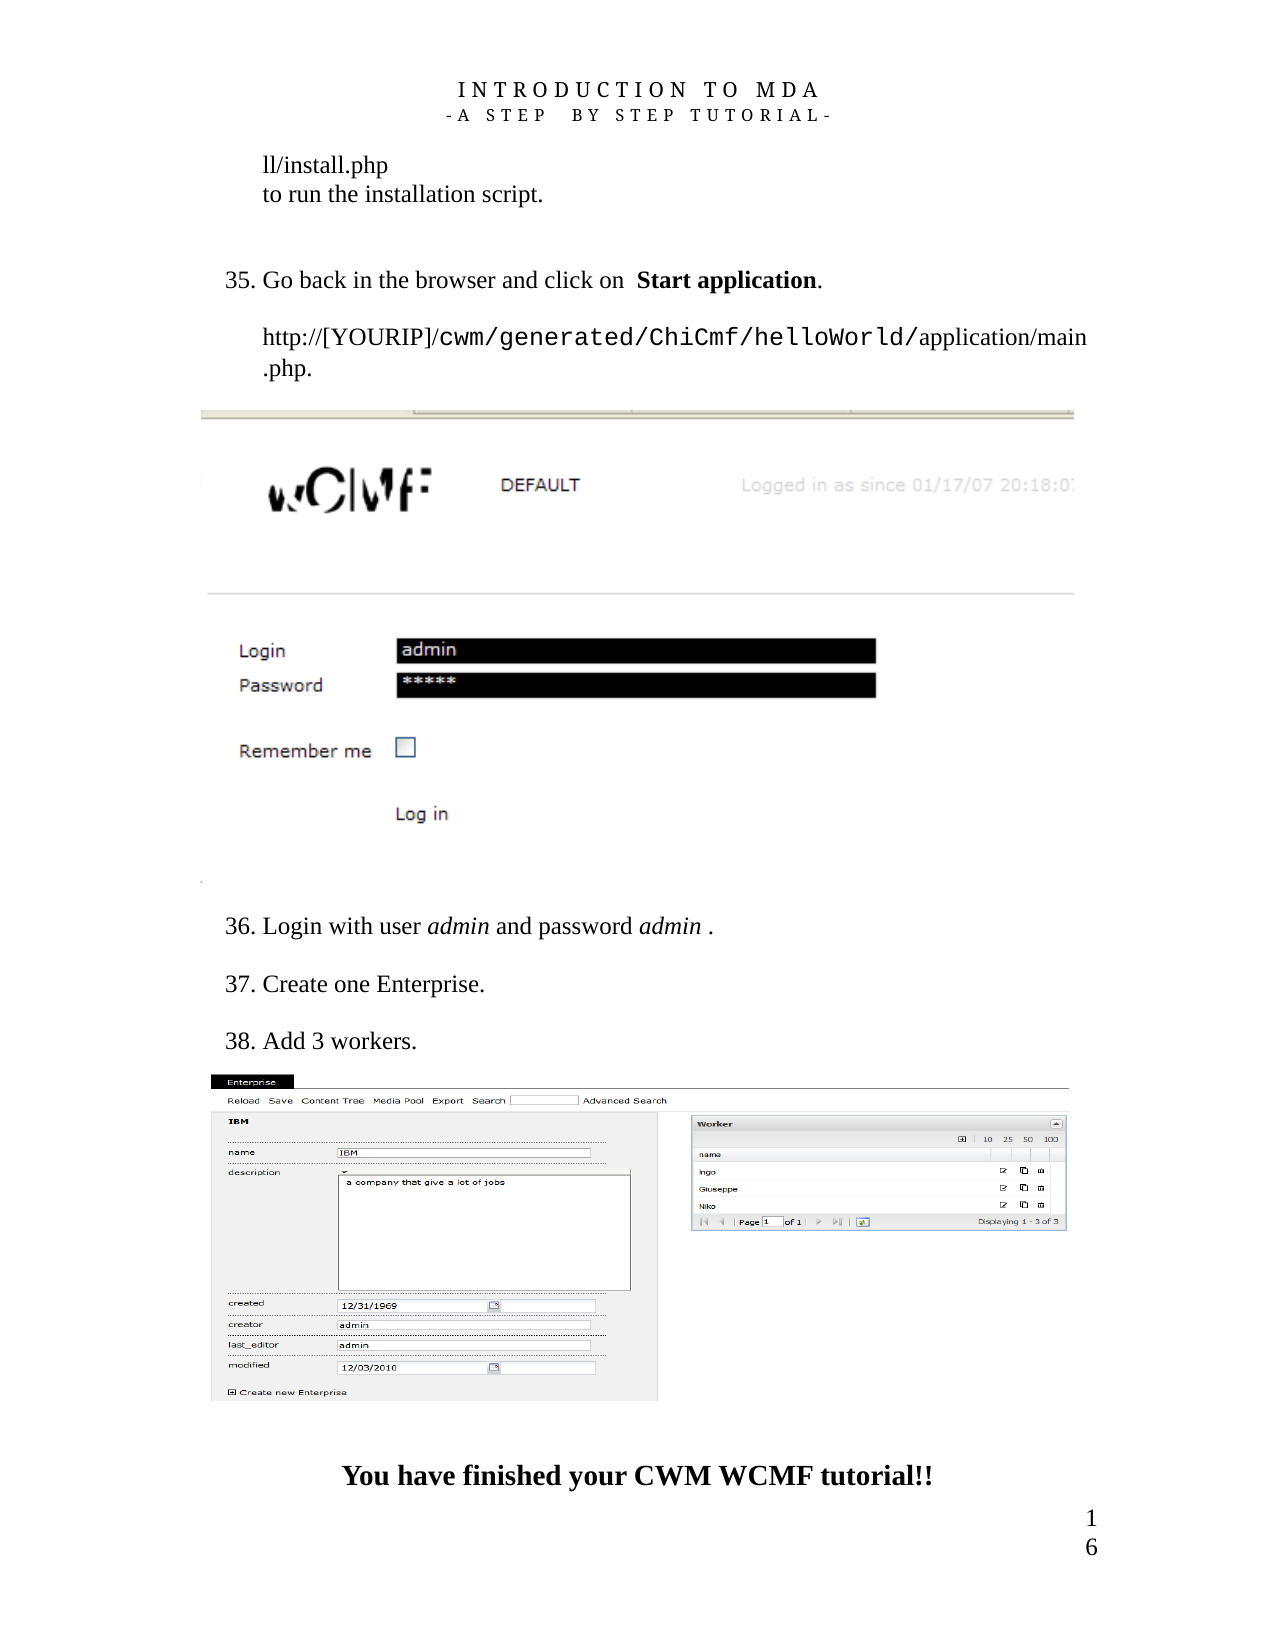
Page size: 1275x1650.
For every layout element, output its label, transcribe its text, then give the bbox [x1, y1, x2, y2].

list Go back in the browser and click on Start application. http://[YOURIP]/cwm/generated/ChiCmf/helloWorld/application/main.php. [225, 265, 1087, 411]
list Login with user admin and password admin . [225, 911, 1087, 969]
text You have finished your CWM WCMF tutorial!! [187, 1458, 1087, 1491]
picture [200, 410, 1075, 883]
list Add 3 workers. [225, 1026, 1087, 1055]
list Create one Enterprise. [225, 969, 1087, 1026]
picture [206, 1073, 1069, 1401]
list ll/install.php to run the installation script. [225, 150, 1087, 207]
